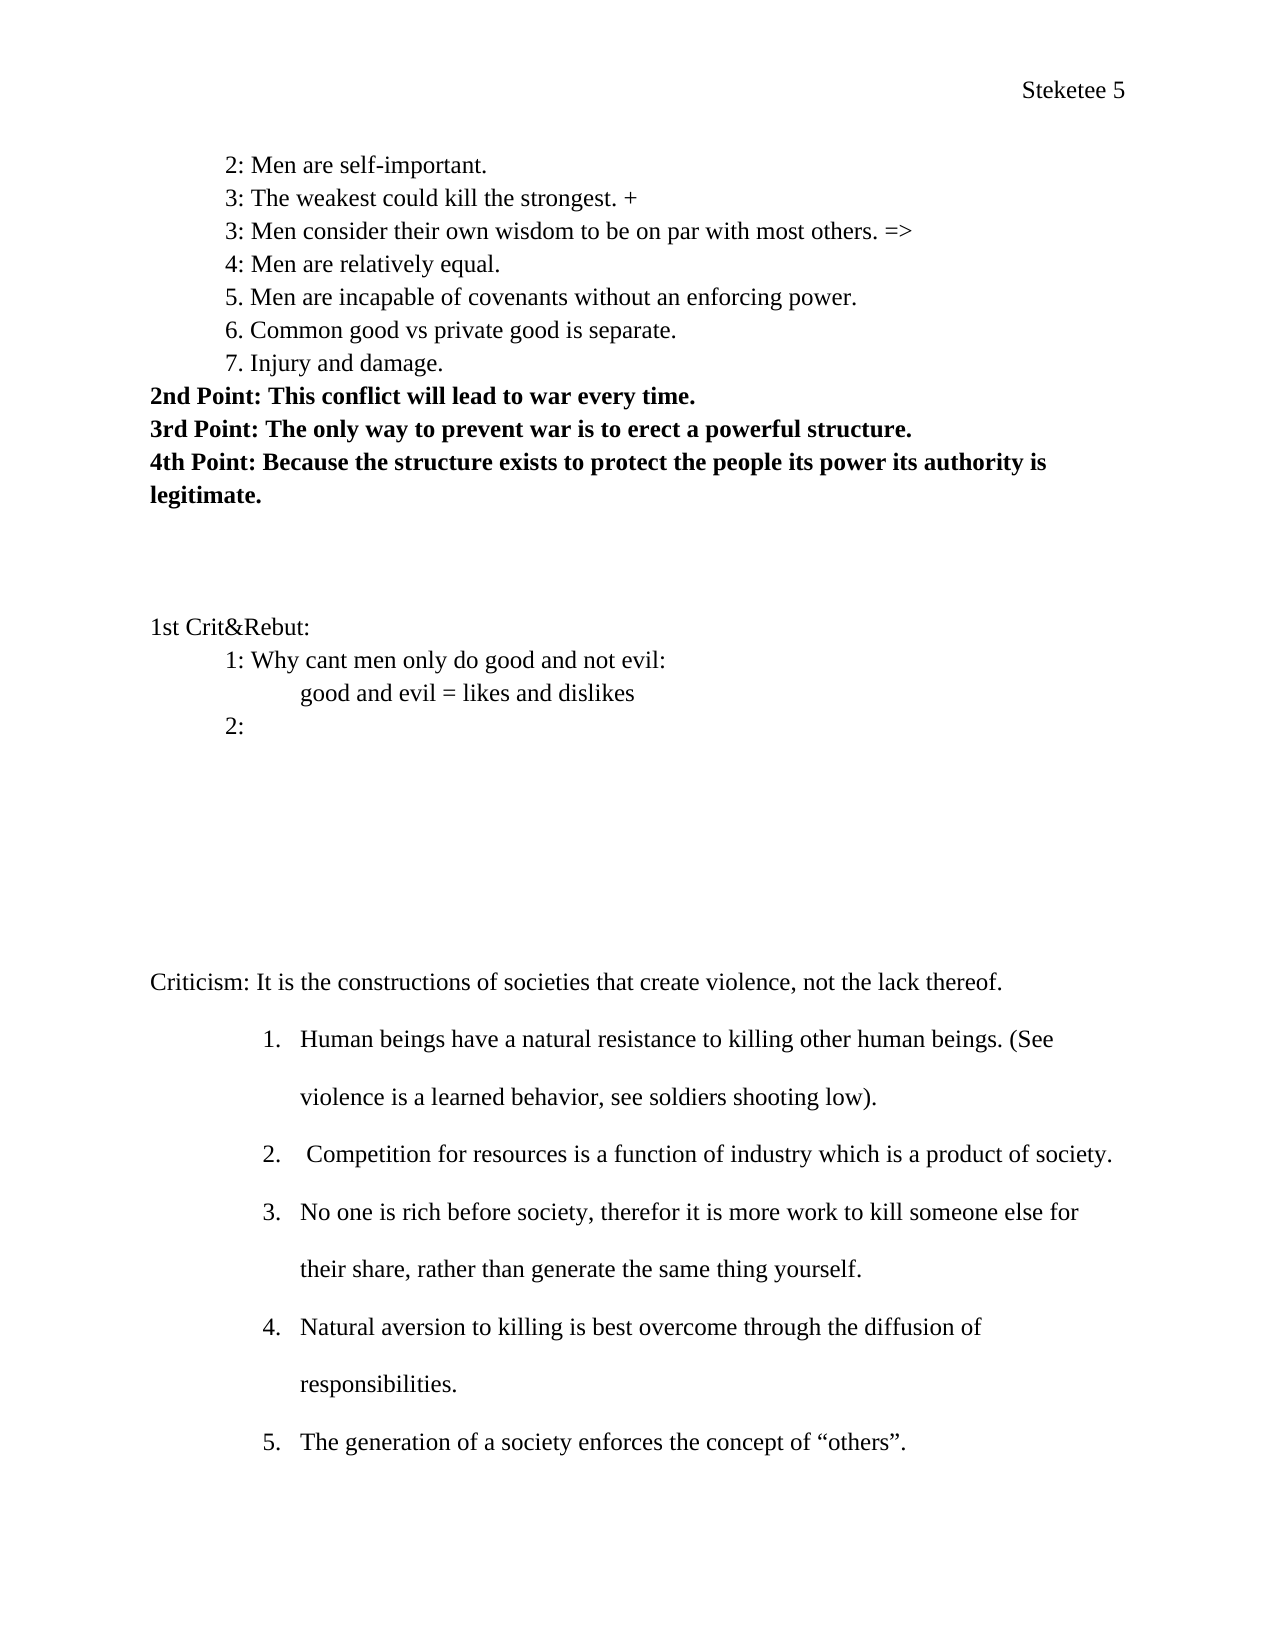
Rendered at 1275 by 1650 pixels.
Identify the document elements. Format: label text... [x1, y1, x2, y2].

text 2: Men are self-important. [150, 150, 1125, 179]
text 3: The weakest could kill the strongest. + [150, 183, 1125, 212]
text good and evil = likes and dislikes [150, 678, 1125, 707]
list No one is rich before society, therefor it is more work to kill someone else for their share, rather than generate the same thing yourself. [262, 1197, 1125, 1283]
list Human beings have a natural resistance to killing other human beings. (See violence is a learned behavior, see soldiers shooting low). [262, 1024, 1125, 1111]
list Competition for resources is a function of industry which is a product of society. [262, 1139, 1125, 1168]
text Criticism: It is the constructions of societies that create violence, not the lack thereof. [150, 967, 1125, 996]
text 3: Men consider their own wisdom to be on par with most others. => [150, 216, 1125, 245]
text 4th Point: Because the structure exists to protect the people its power its authority is legitimate. [150, 447, 1125, 509]
text 2nd Point: This conflict will lead to war every time. [150, 381, 1125, 410]
text 2: [150, 711, 1125, 740]
text 6. Common good vs private good is separate. [150, 315, 1125, 344]
text 1: Why cant men only do good and not evil: [150, 645, 1125, 674]
list Natural aversion to killing is best overcome through the diffusion of responsibilities. [262, 1312, 1125, 1398]
text 7. Injury and damage. [150, 348, 1125, 377]
text 5. Men are incapable of covenants without an enforcing power. [150, 282, 1125, 311]
list The generation of a society enforces the concept of “others”. [262, 1427, 1125, 1456]
text 4: Men are relatively equal. [150, 249, 1125, 278]
text 1st Crit&Rebut: [150, 612, 1125, 641]
text 3rd Point: The only way to prevent war is to erect a powerful structure. [150, 414, 1125, 443]
